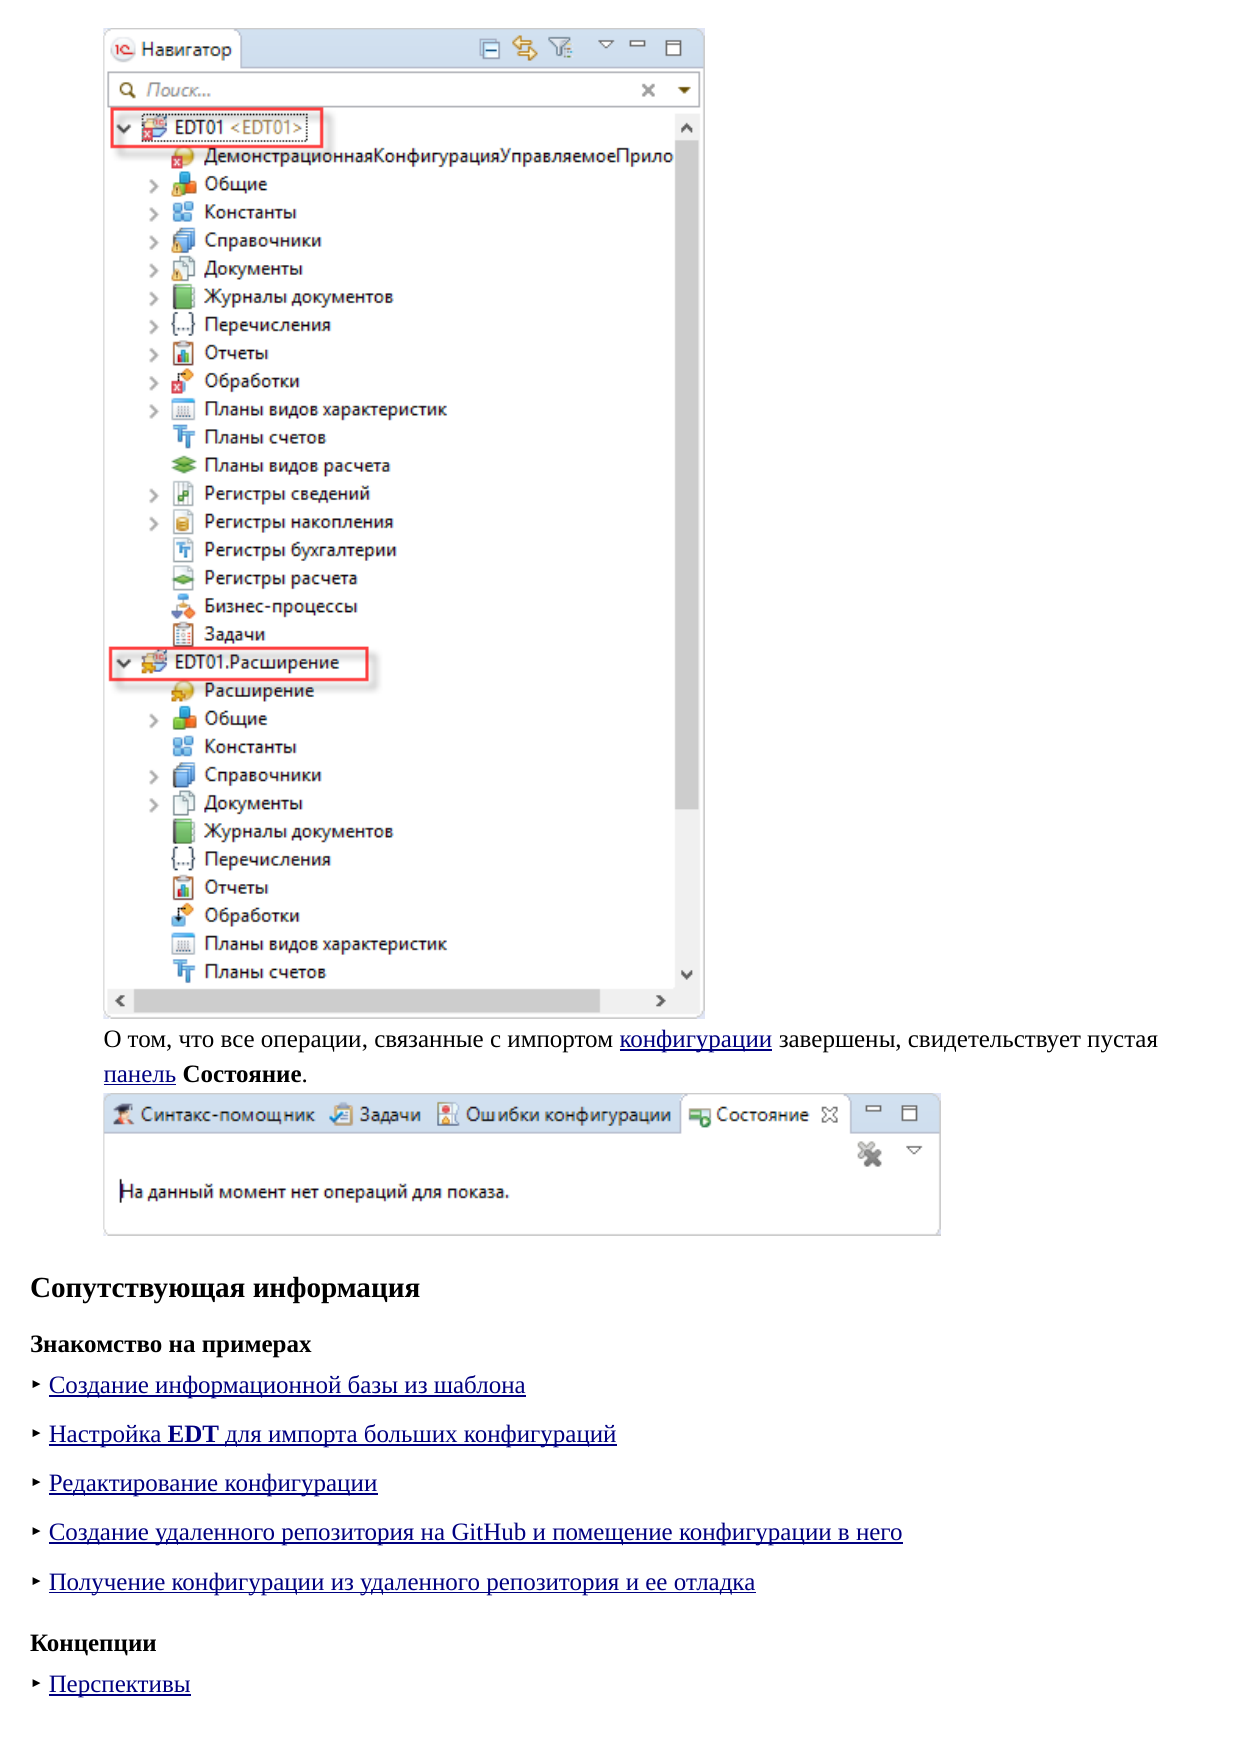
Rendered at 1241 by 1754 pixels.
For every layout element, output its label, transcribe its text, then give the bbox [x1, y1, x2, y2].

text ‣ Редактирование конфигурации [30, 1468, 1211, 1497]
text ‣ Создание удаленного репозитория на GitHub и помещение конфигурации в него [30, 1517, 1211, 1546]
text ‣ Настройка EDT для импорта больших конфигураций [30, 1419, 1211, 1448]
picture [103, 28, 705, 1019]
text ‣ Создание информационной базы из шаблона [30, 1370, 1211, 1399]
subtitle Сопутствующая информация [30, 1271, 1211, 1304]
subtitle Знакомство на примерах [30, 1329, 1211, 1358]
subtitle Концепции [30, 1628, 1211, 1657]
text ‣ Перспективы [30, 1669, 1211, 1698]
text ‣ Получение конфигурации из удаленного репозитория и ее отладка [30, 1567, 1211, 1595]
list О том, что все операции, связанные с импортом конфигурации завершены, свидетельствует пустая панель Состояние. [74, 1024, 1211, 1088]
picture [103, 1093, 941, 1236]
